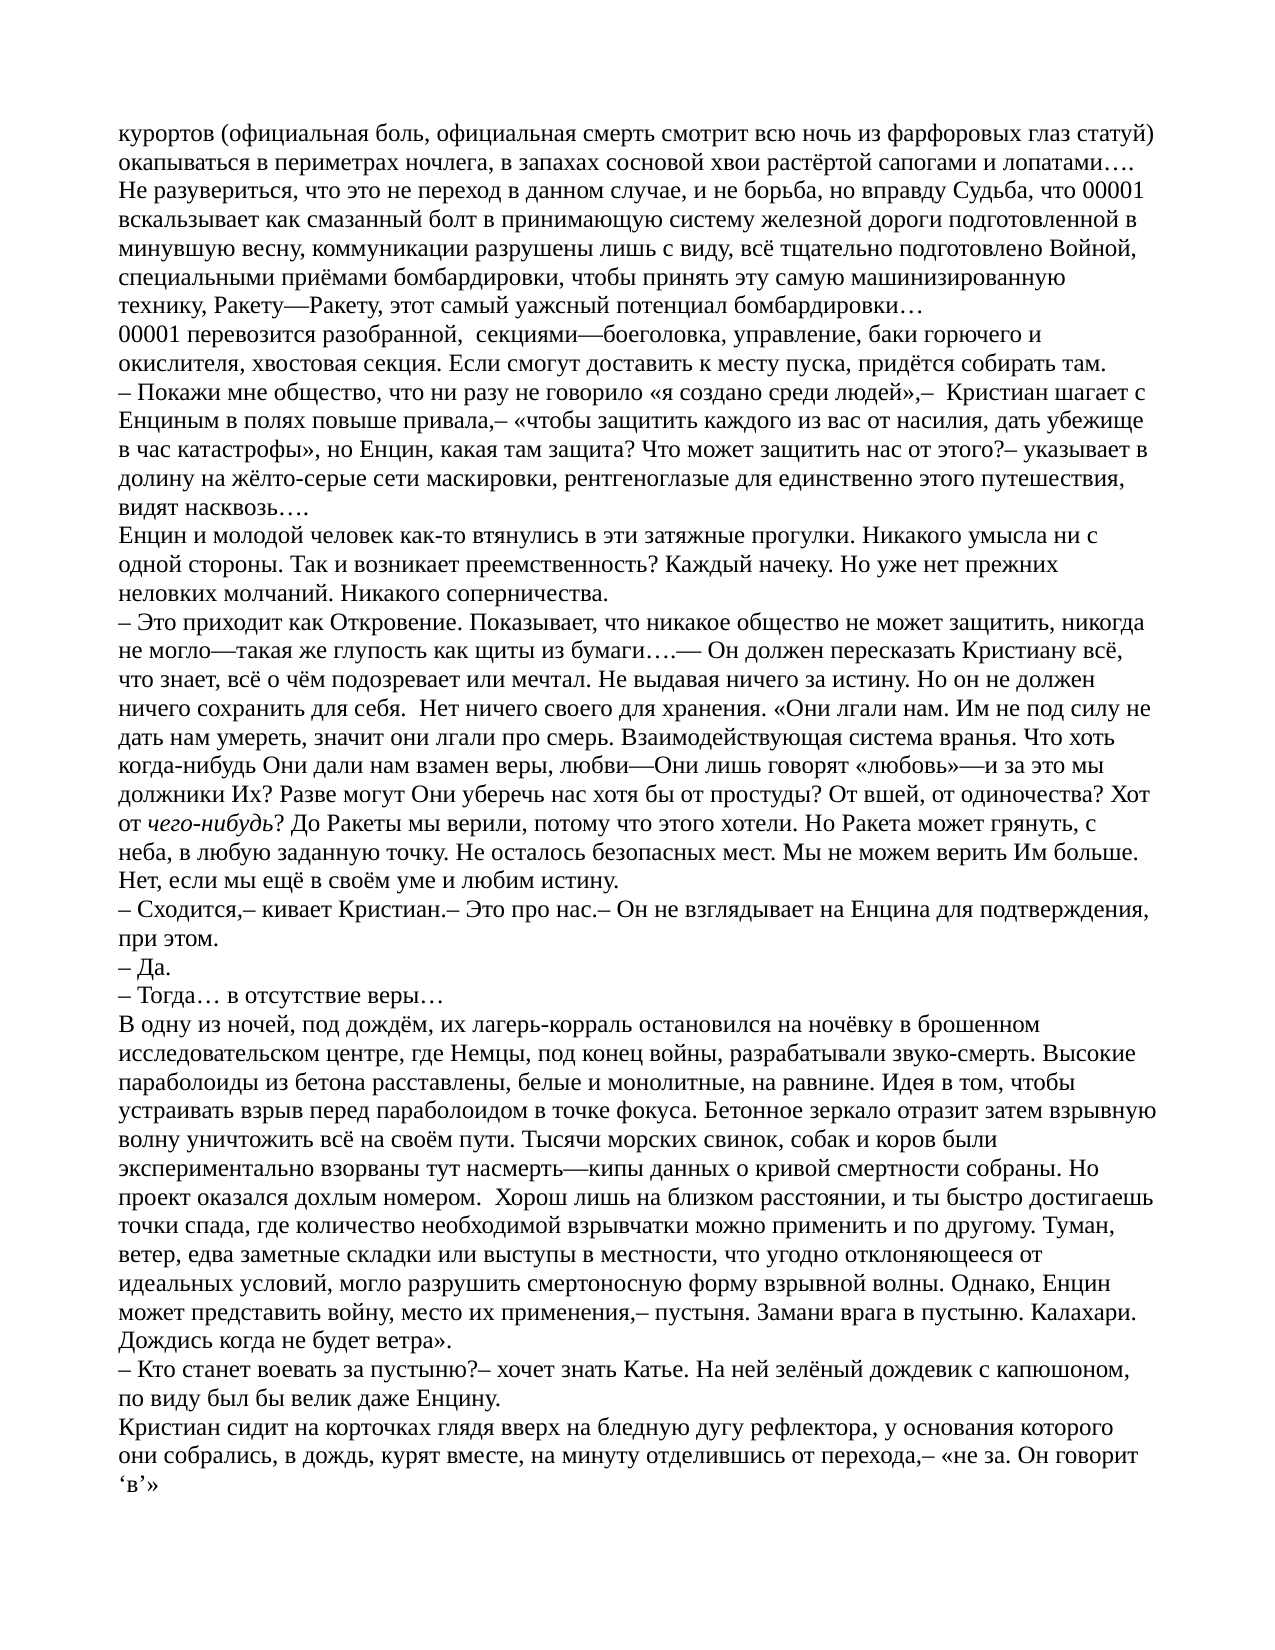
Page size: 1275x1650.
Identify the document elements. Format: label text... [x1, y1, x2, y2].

text В одну из ночей, под дождём, их лагерь-корраль остановился на ночёвку в брошенном исследовательском центре, где Немцы, под конец войны, разрабатывали звуко-смерть. Высокие параболоиды из бетона расставлены, белые и монолитные, на равнине. Идея в том, чтобы устраивать взрыв перед параболоидом в точке фокуса. Бетонное зеркало отразит затем взрывную волну уничтожить всё на своём пути. Тысячи морских свинок, собак и коров были экспериментально взорваны тут насмерть—кипы данных о кривой смертности собраны. Но проект оказался дохлым номером. Хорош лишь на близком расстоянии, и ты быстро достигаешь точки спада, где количество необходимой взрывчатки можно применить и по другому. Туман, ветер, едва заметные складки или выступы в местности, что угодно отклоняющееся от идеальных условий, могло разрушить смертоносную форму взрывной волны. Однако, Енцин может представить войну, место их применения,– пустыня. Замани врага в пустыню. Калахари. Дождись когда не будет ветра». [118, 1009, 1157, 1354]
text – Да. [118, 952, 1157, 981]
text курортов (официальная боль, официальная смерть смотрит всю ночь из фарфоровых глаз статуй) окапываться в периметрах ночлега, в запахах сосновой хвои растёртой сапогами и лопатами…. Не разувериться, что это не переход в данном случае, и не борьба, но вправду Судьба, что 00001 вскальзывает как смазанный болт в принимающую систему железной дороги подготовленной в минувшую весну, коммуникации разрушены лишь с виду, всё тщательно подготовлено Войной, специальными приёмами бомбардировки, чтобы принять эту самую машинизированную технику, Ракету—Ракету, этот самый уажсный потенциал бомбардировки… [118, 118, 1157, 319]
text Енцин и молодой человек как-то втянулись в эти затяжные прогулки. Никакого умысла ни с одной стороны. Так и возникает преемственность? Каждый начеку. Но уже нет прежних неловких молчаний. Никакого соперничества. [118, 521, 1157, 607]
text Кристиан сидит на корточках глядя вверх на бледную дугу рефлектора, у основания которого они собрались, в дождь, курят вместе, на минуту отделившись от перехода,– «не за. Он говорит ‘в’» [118, 1412, 1157, 1498]
text – Сходится,– кивает Кристиан.– Это про нас.– Он не взглядывает на Енцина для подтверждения, при этом. [118, 894, 1157, 952]
text 00001 перевозится разобранной, секциями—боеголовка, управление, баки горючего и окислителя, хвостовая секция. Если смогут доставить к месту пуска, придётся собирать там. [118, 319, 1157, 377]
text – Кто станет воевать за пустыню?– хочет знать Катье. На ней зелёный дождевик с капюшоном, по виду был бы велик даже Енцину. [118, 1354, 1157, 1412]
text – Это приходит как Откровение. Показывает, что никакое общество не может защитить, никогда не могло—такая же глупость как щиты из бумаги….— Он должен пересказать Кристиану всё, что знает, всё о чём подозревает или мечтал. Не выдавая ничего за истину. Но он не должен ничего сохранить для себя. Нет ничего своего для хранения. «Они лгали нам. Им не под силу не дать нам умереть, значит они лгали про смерь. Взаимодействующая система вранья. Что хоть когда-нибудь Они дали нам взамен веры, любви—Они лишь говорят «любовь»—и за это мы должники Их? Разве могут Они уберечь нас хотя бы от простуды? От вшей, от одиночества? Хот от чего-нибудь? До Ракеты мы верили, потому что этого хотели. Но Ракета может грянуть, с неба, в любую заданную точку. Не осталось безопасных мест. Мы не можем верить Им больше. Нет, если мы ещё в своём уме и любим истину. [118, 607, 1157, 894]
text – Тогда… в отсутствие веры… [118, 981, 1157, 1009]
text – Покажи мне общество, что ни разу не говорило «я создано среди людей»,– Кристиан шагает с Енциным в полях повыше привала,– «чтобы защитить каждого из вас от насилия, дать убежище в час катастрофы», но Енцин, какая там защита? Что может защитить нас от этого?– указывает в долину на жёлто-серые сети маскировки, рентгеноглазые для единственно этого путешествия, видят насквозь…. [118, 377, 1157, 521]
